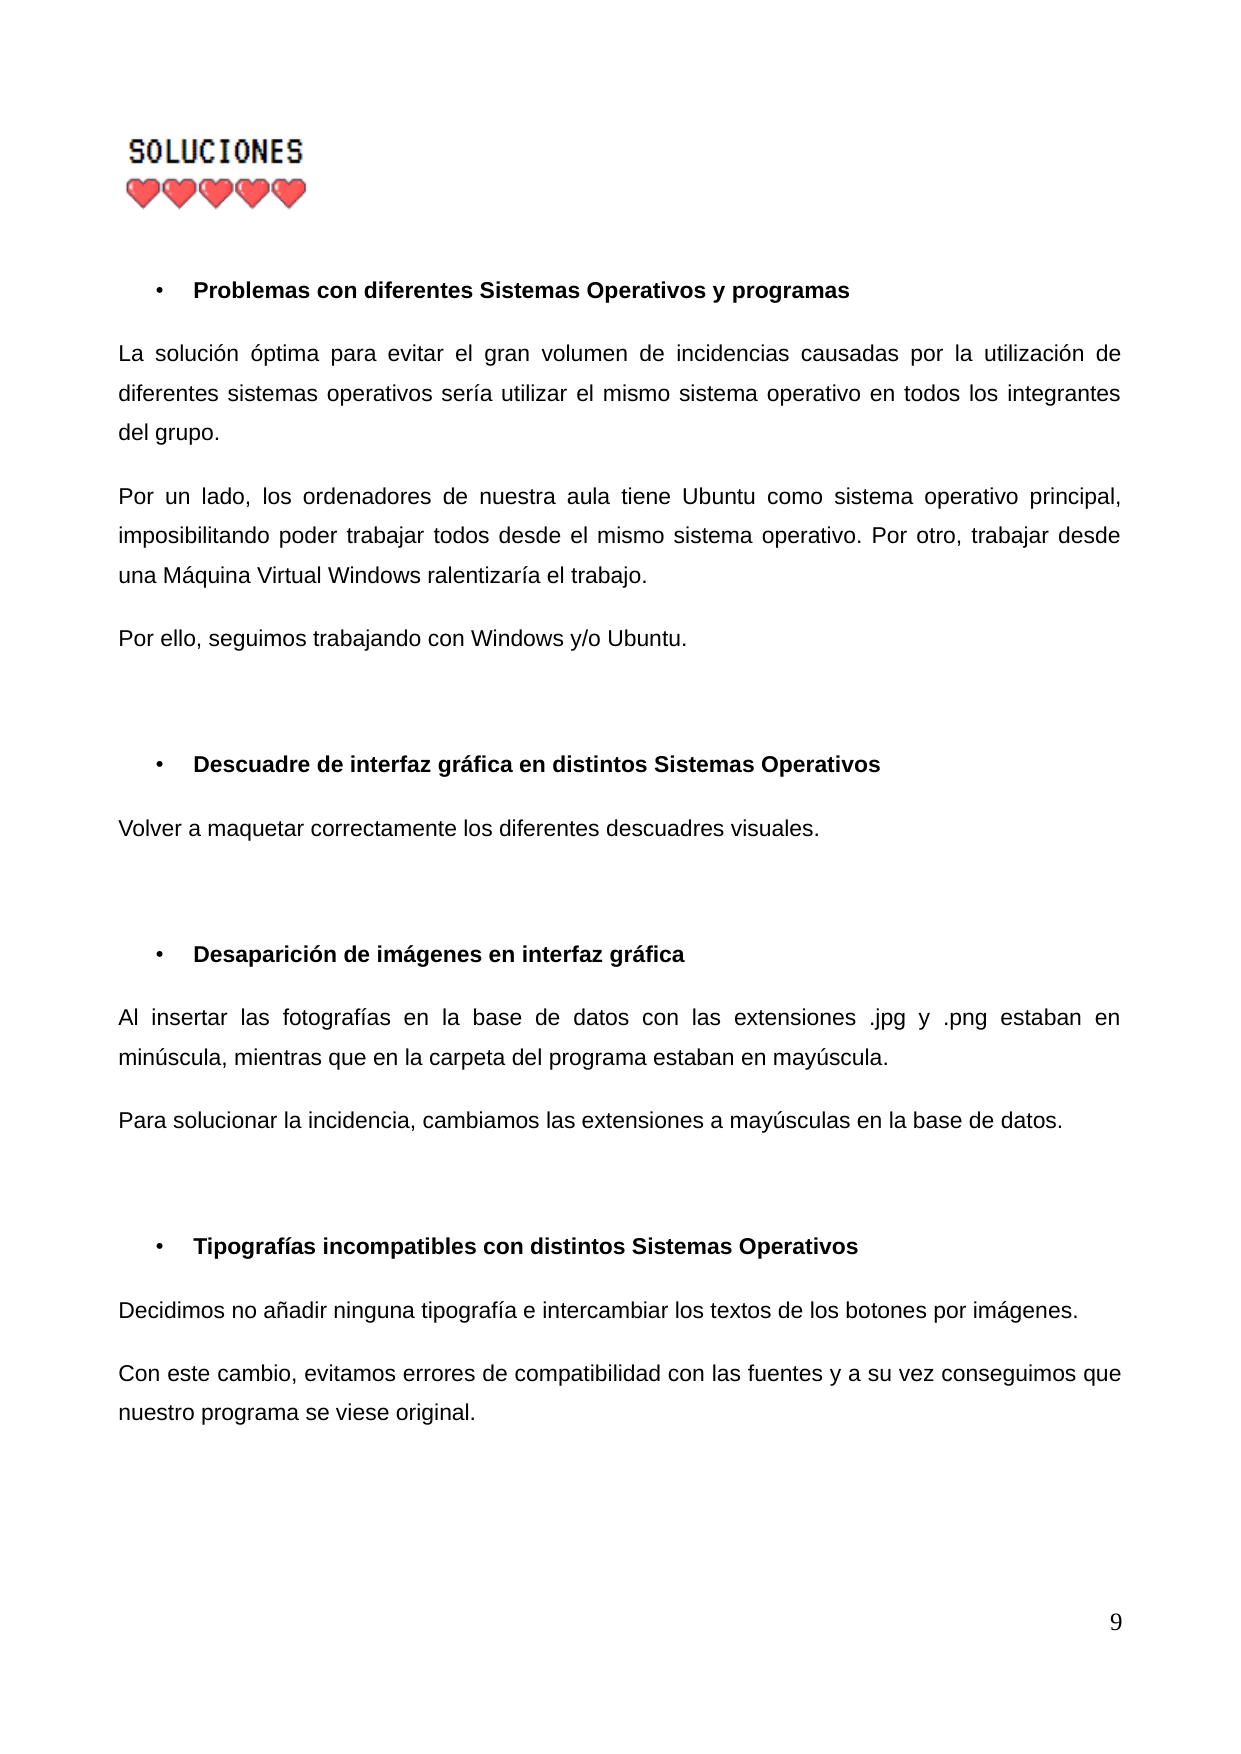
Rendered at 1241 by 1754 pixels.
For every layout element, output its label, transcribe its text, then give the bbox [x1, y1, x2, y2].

list Tipografías incompatibles con distintos Sistemas Operativos [156, 1233, 1122, 1260]
text Por un lado, los ordenadores de nuestra aula tiene Ubuntu como sistema operativo principal, imposibilitando poder trabajar todos desde el mismo sistema operativo. Por otro, trabajar desde una Máquina Virtual Windows ralentizaría el trabajo. [118, 483, 1122, 588]
picture [117, 122, 314, 219]
list Problemas con diferentes Sistemas Operativos y programas [156, 277, 1122, 303]
subtitle soluciones [314, 143, 1122, 148]
text Decidimos no añadir ninguna tipografía e intercambiar los textos de los botones por imágenes. [118, 1297, 1122, 1323]
list Desaparición de imágenes en interfaz gráfica [156, 941, 1122, 967]
text Al insertar las fotografías en la base de datos con las extensiones .jpg y .png estaban en minúscula, mientras que en la carpeta del programa estaban en mayúscula. [118, 1004, 1122, 1070]
text Para solucionar la incidencia, cambiamos las extensiones a mayúsculas en la base de datos. [118, 1107, 1122, 1133]
text La solución óptima para evitar el gran volumen de incidencias causadas por la utilización de diferentes sistemas operativos sería utilizar el mismo sistema operativo en todos los integrantes del grupo. [118, 340, 1122, 446]
list Descuadre de interfaz gráfica en distintos Sistemas Operativos [156, 751, 1122, 778]
text Con este cambio, evitamos errores de compatibilidad con las fuentes y a su vez conseguimos que nuestro programa se viese original. [118, 1360, 1122, 1426]
text Volver a maquetar correctamente los diferentes descuadres visuales. [118, 814, 1122, 841]
text Por ello, seguimos trabajando con Windows y/o Ubuntu. [118, 625, 1122, 651]
